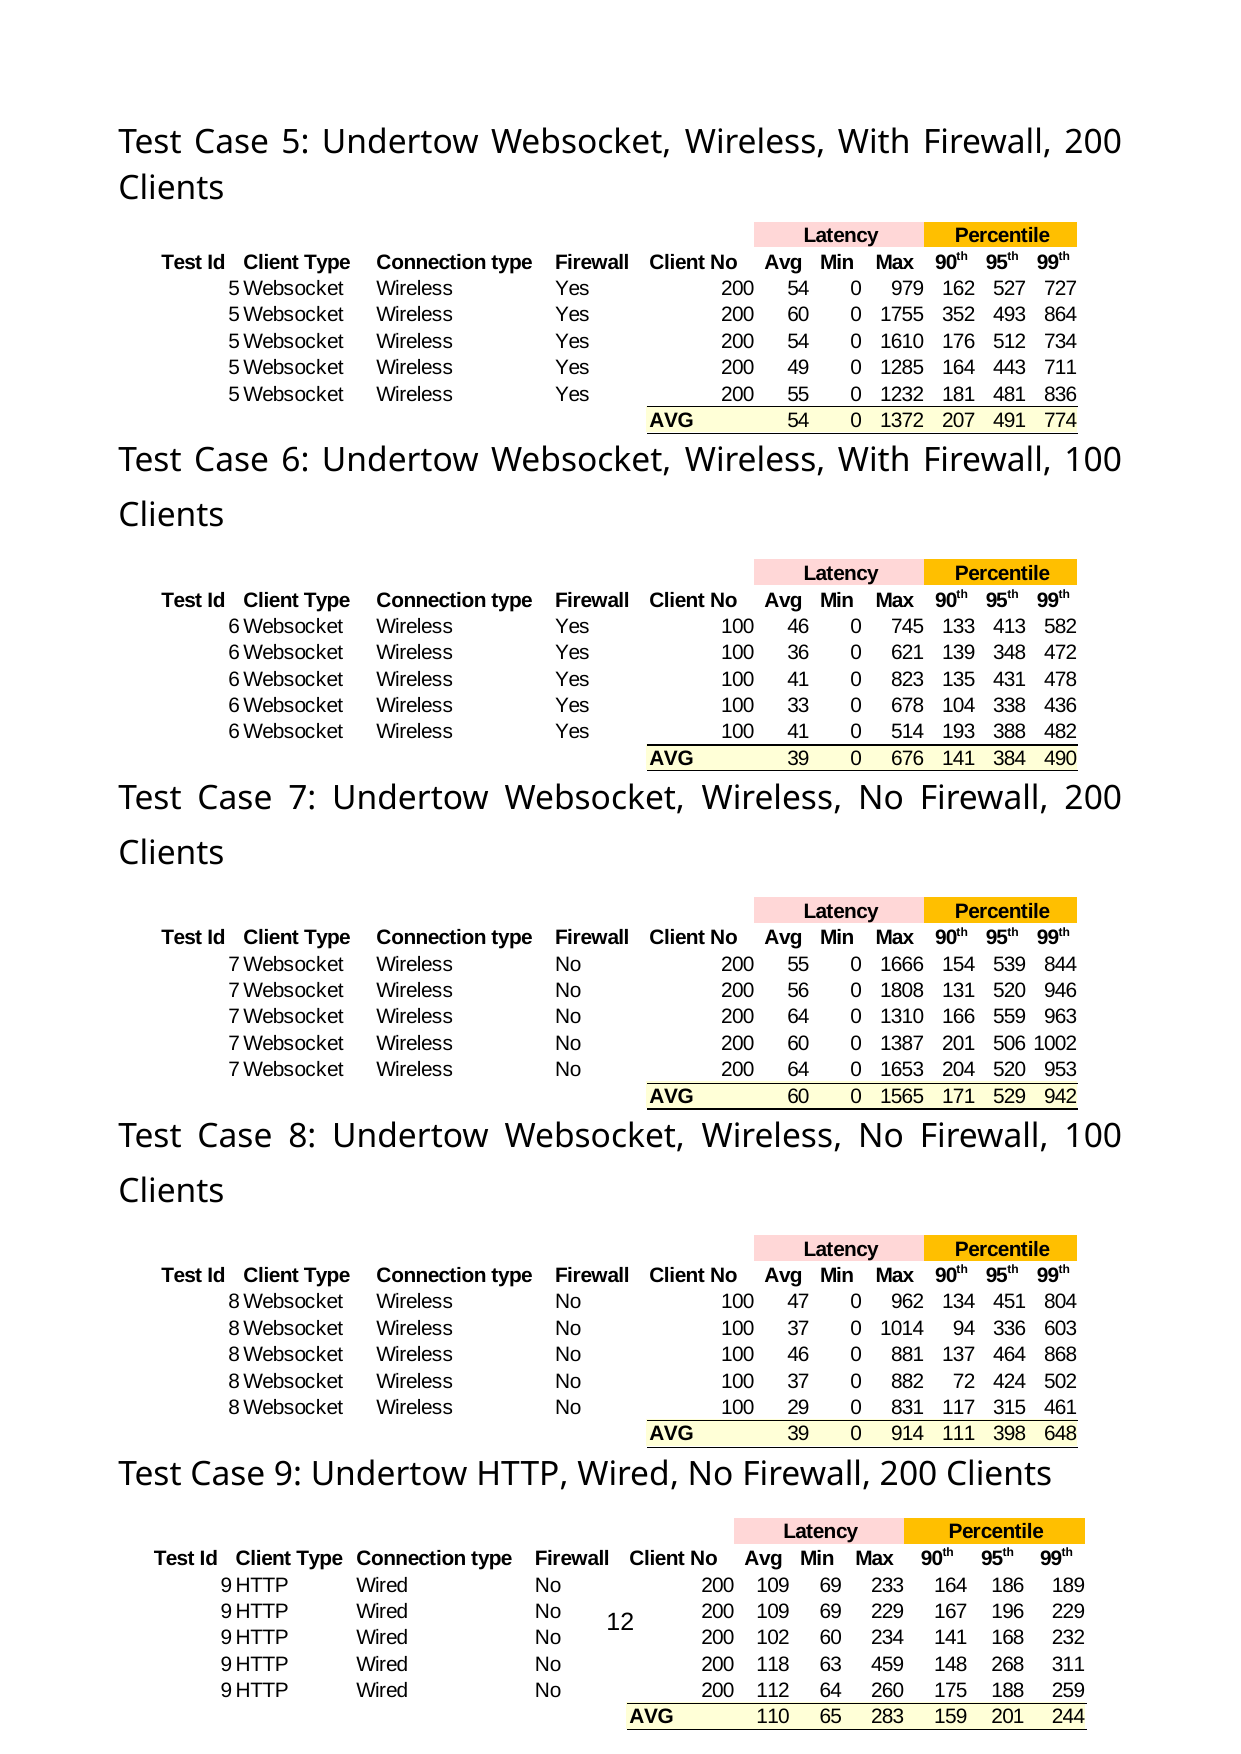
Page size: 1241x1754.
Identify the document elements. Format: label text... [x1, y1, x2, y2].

subtitle Test Case 6: Undertow Websocket, Wireless, With Firewall, 100 Clients [118, 291, 1122, 536]
subtitle Test Case 5: Undertow Websocket, Wireless, With Firewall, 200 Clients [118, 118, 1122, 209]
subtitle Test Case 7: Undertow Websocket, Wireless, No Firewall, 200 Clients [118, 629, 1122, 874]
subtitle Test Case 9: Undertow HTTP, Wired, No Firewall, 200 Clients [118, 1305, 1122, 1495]
subtitle Test Case 8: Undertow Websocket, Wireless, No Firewall, 100 Clients [118, 967, 1122, 1212]
